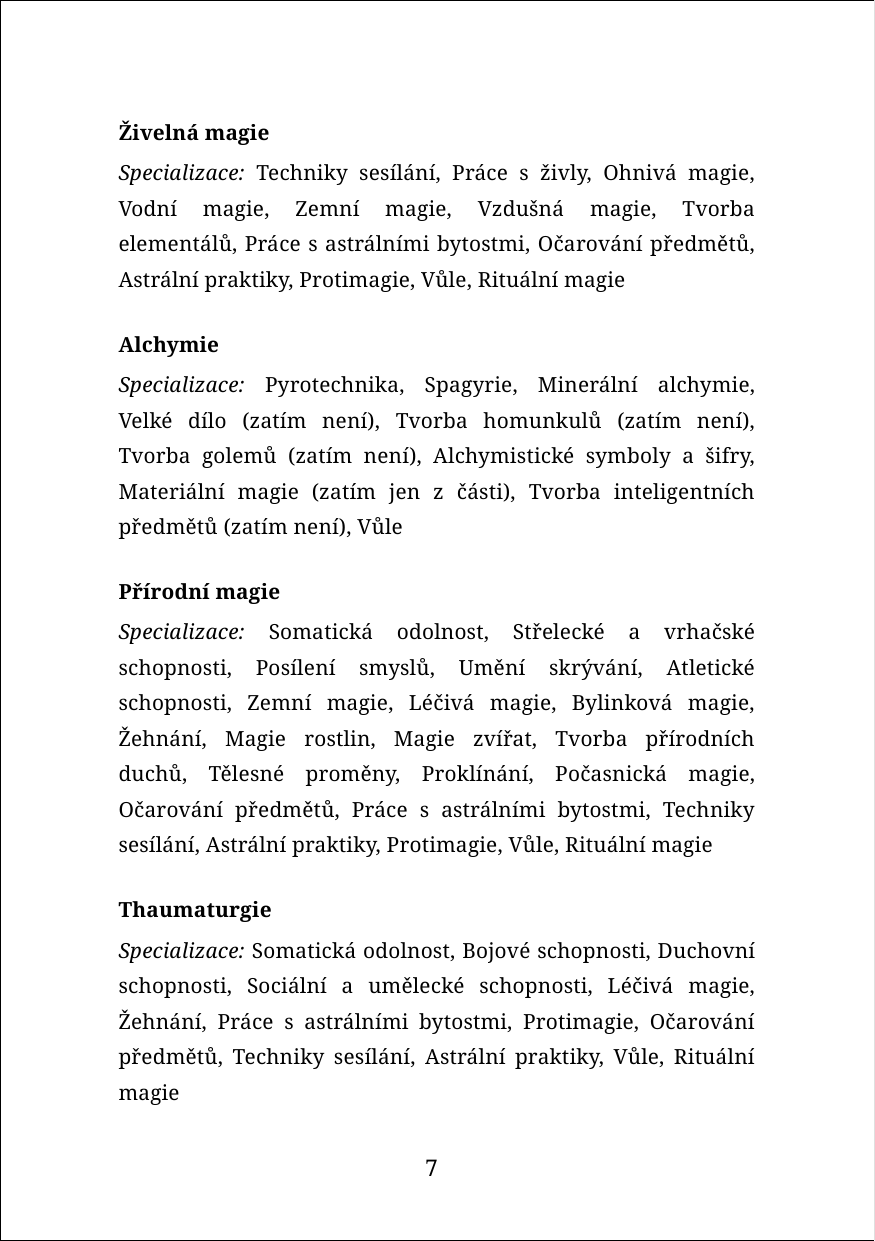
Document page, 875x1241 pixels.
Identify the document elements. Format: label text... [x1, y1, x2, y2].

text Specializace: Techniky sesílání, Práce s živly, Ohnivá magie, Vodní magie, Zemní magie, Vzdušná magie, Tvorba elementálů, Práce s astrálními bytostmi, Očarování předmětů, Astrální praktiky, Protimagie, Vůle, Rituální magie [118, 158, 756, 293]
text Specializace: Pyrotechnika, Spagyrie, Minerální alchymie, Velké dílo (zatím není), Tvorba homunkulů (zatím není), Tvorba golemů (zatím není), Alchymistické symboly a šifry, Materiální magie (zatím jen z části), Tvorba inteligentních předmětů (zatím není), Vůle [118, 370, 756, 541]
text Specializace: Somatická odolnost, Bojové schopnosti, Duchovní schopnosti, Sociální a umělecké schopnosti, Léčivá magie, Žehnání, Práce s astrálními bytostmi, Protimagie, Očarování předmětů, Techniky sesílání, Astrální praktiky, Vůle, Rituální magie [118, 936, 756, 1106]
subtitle Alchymie [118, 330, 756, 358]
subtitle Živelná magie [118, 118, 756, 147]
subtitle Přírodní magie [118, 577, 756, 606]
text Specializace: Somatická odolnost, Střelecké a vrhačské schopnosti, Posílení smyslů, Umění skrývání, Atletické schopnosti, Zemní magie, Léčivá magie, Bylinková magie, Žehnání, Magie rostlin, Magie zvířat, Tvorba přírodních duchů, Tělesné proměny, Proklínání, Počasnická magie, Očarování předmětů, Práce s astrálními bytostmi, Techniky sesílání, Astrální praktiky, Protimagie, Vůle, Rituální magie [118, 617, 756, 859]
subtitle Thaumaturgie [118, 896, 756, 924]
